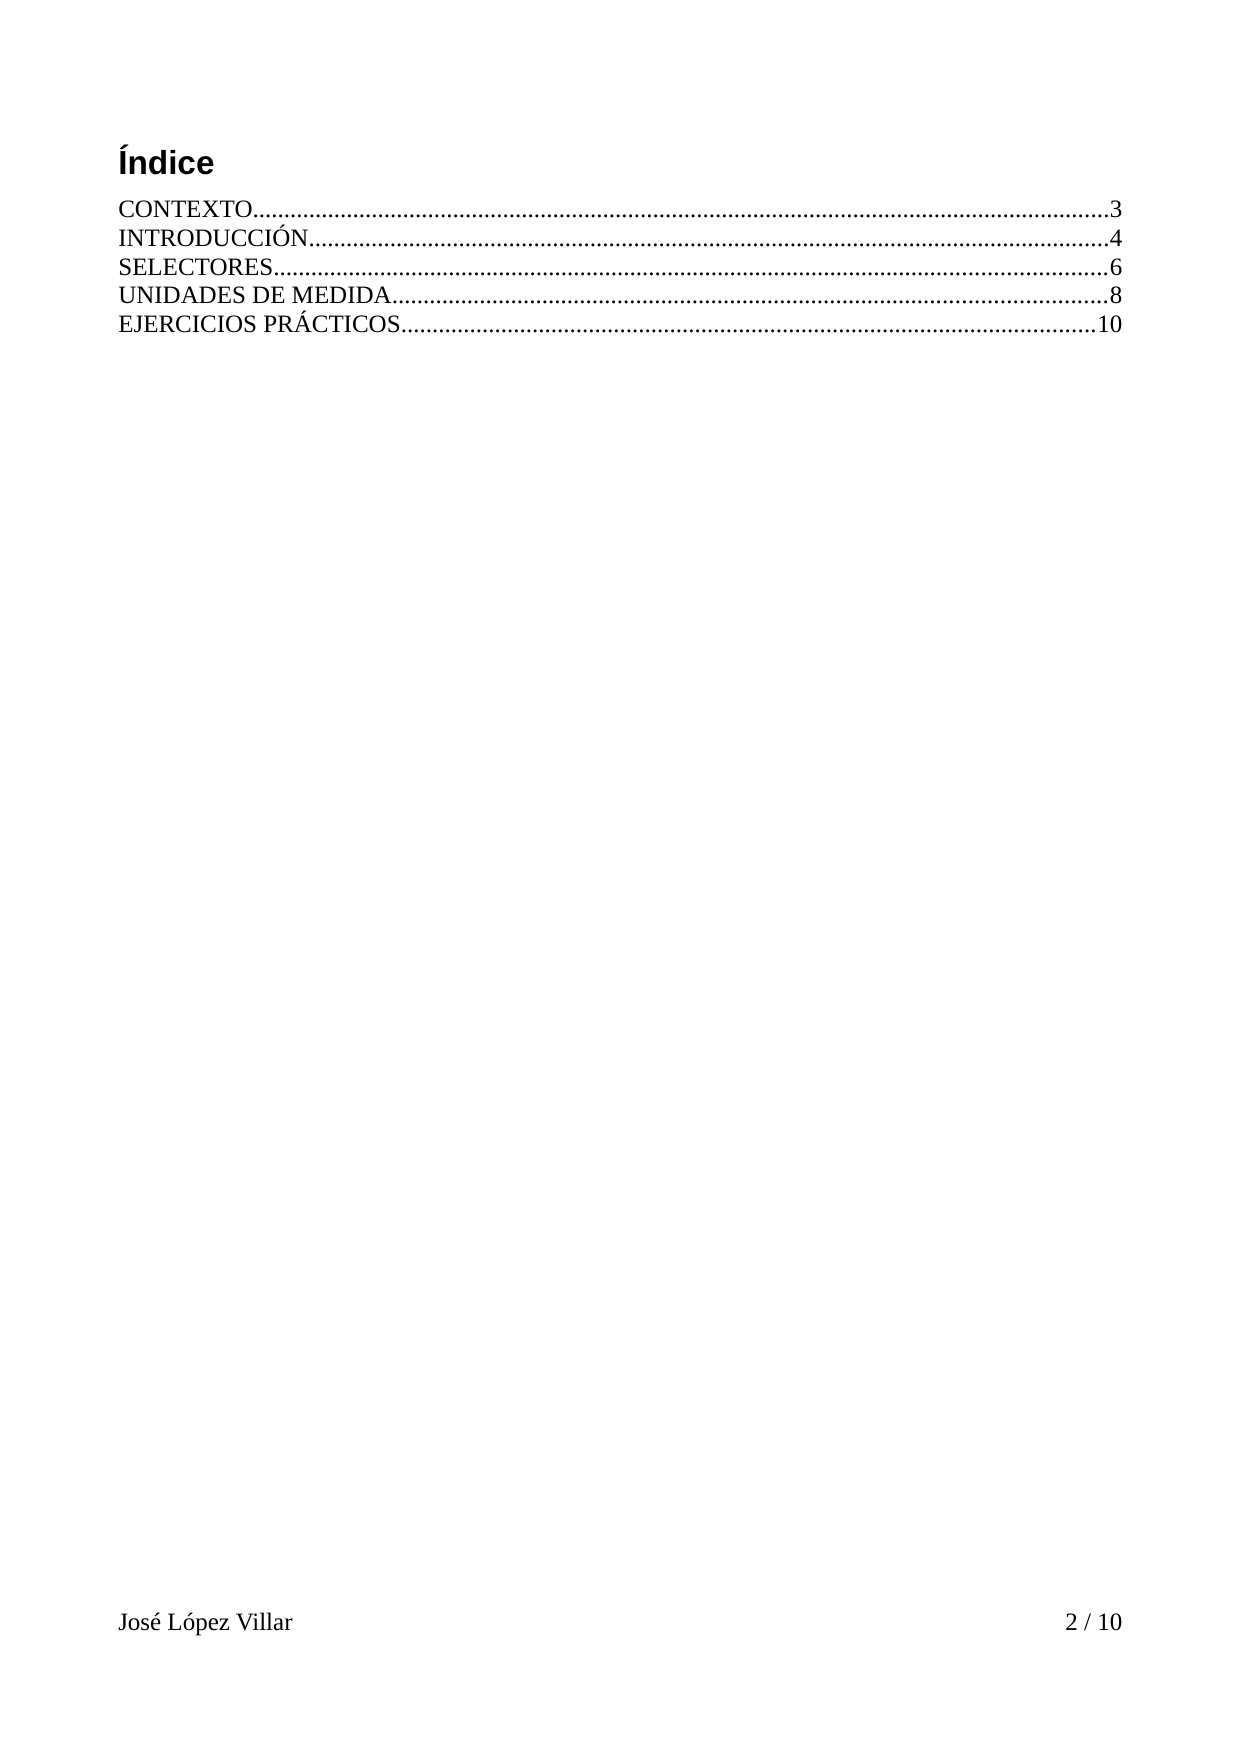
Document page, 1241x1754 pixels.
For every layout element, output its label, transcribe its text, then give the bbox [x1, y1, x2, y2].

text CONTEXTO 3 [118, 194, 1122, 223]
text EJERCICIOS PRÁCTICOS 10 [118, 309, 1122, 338]
text UNIDADES DE MEDIDA 8 [118, 280, 1122, 309]
text INTRODUCCIÓN 4 [118, 223, 1122, 252]
text SELECTORES 6 [118, 252, 1122, 280]
subtitle Índice [118, 143, 1122, 182]
